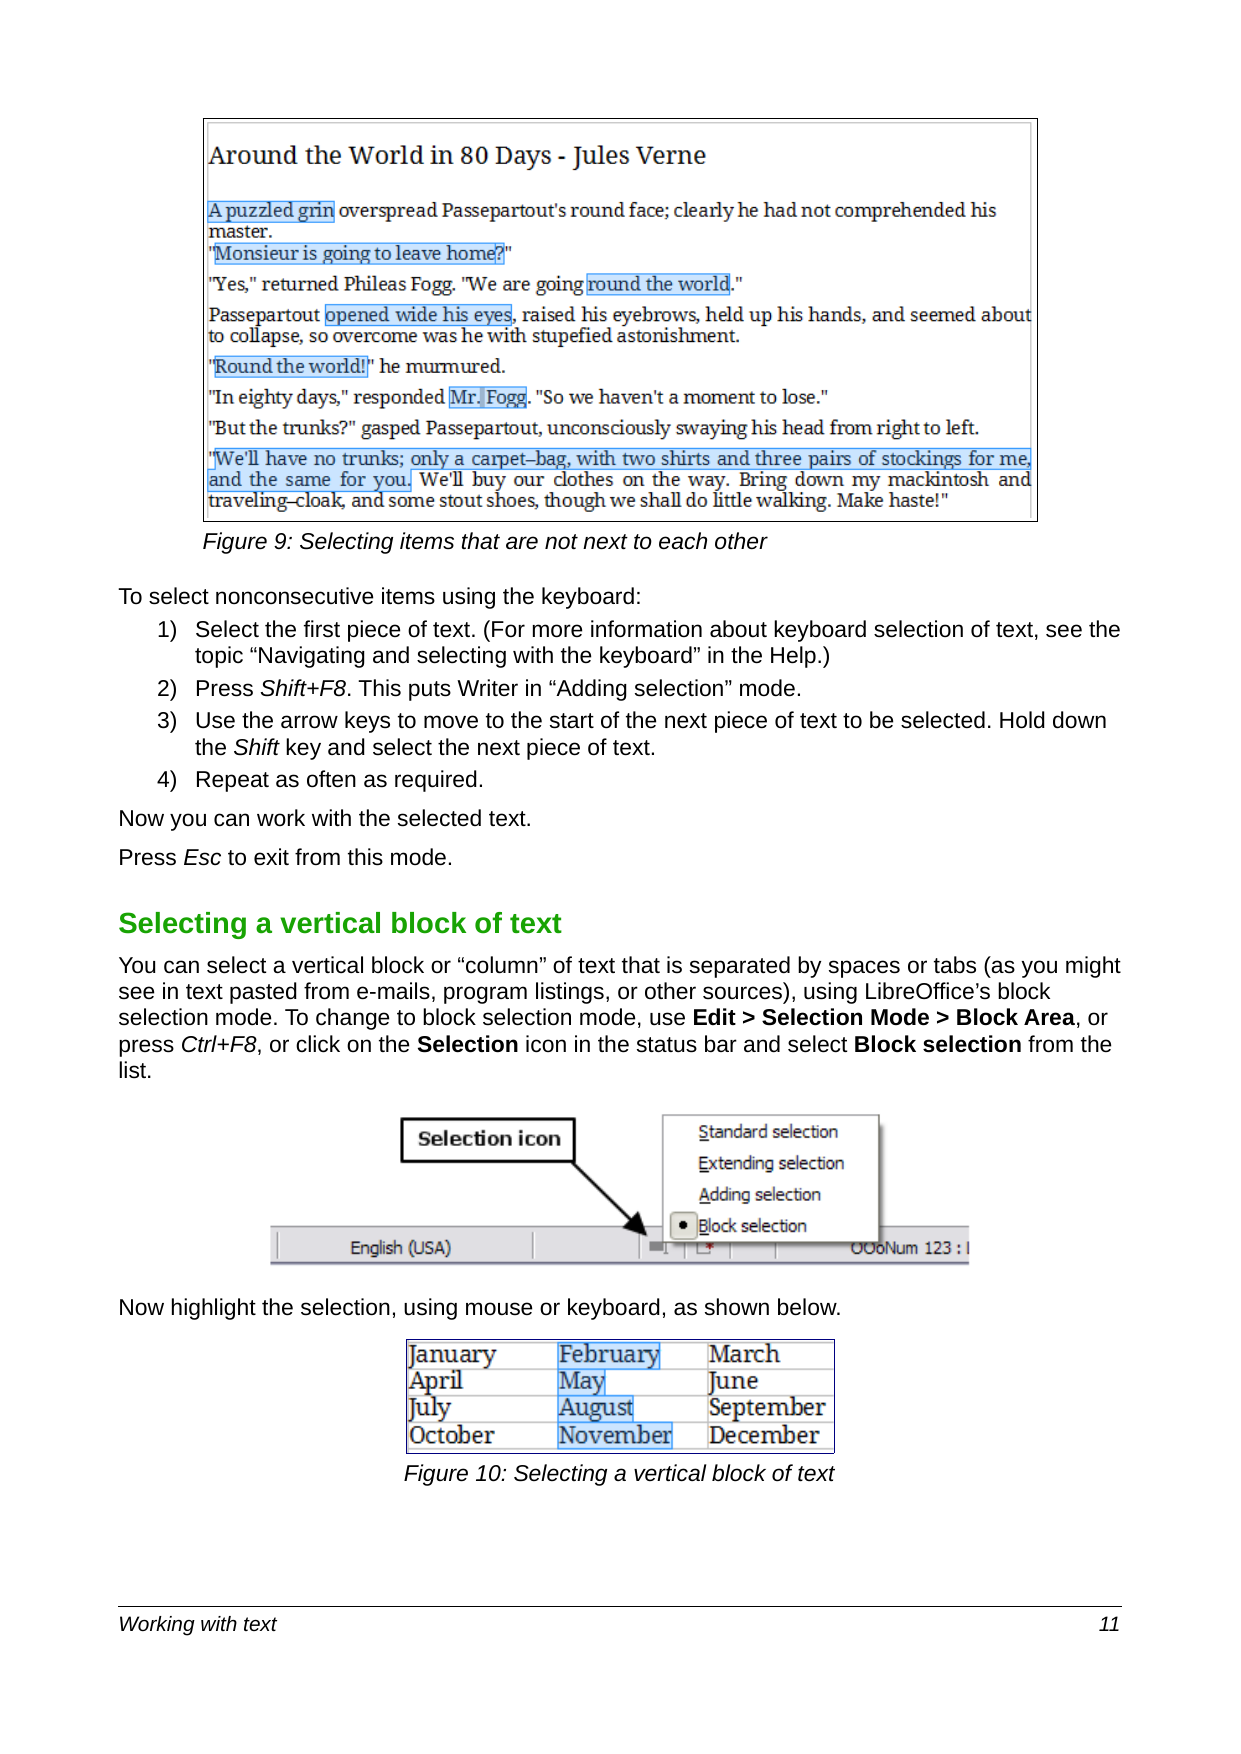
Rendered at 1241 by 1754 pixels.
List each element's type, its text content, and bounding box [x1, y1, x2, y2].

picture [206, 122, 1034, 518]
subtitle Selecting a vertical block of text [118, 906, 1122, 939]
text Figure 10: Selecting a vertical block of text [393, 1459, 848, 1486]
list Repeat as often as required. [177, 766, 1122, 792]
text Now you can work with the selected text. [118, 805, 1122, 831]
text You can select a vertical block or “column” of text that is separated by spaces or tabs (as you might see in text pasted from e-mails, program listings, or other sources), using LibreOffice’s block selection mode. To change to block selection mode, use Edit > Selection Mode > Block Area, or press Ctrl+F8, or click on the Selection icon in the status bar and select Block selection from the list. [118, 952, 1122, 1083]
picture [407, 1340, 834, 1453]
text Figure 9: Selecting items that are not next to each other [202, 528, 1038, 554]
list To select nonconsecutive items using the keyboard: [118, 583, 1122, 609]
list Select the first piece of text. (For more information about keyboard selection of text, see the topic “Navigating and selecting with the keyboard” in the Help.) [177, 616, 1122, 668]
picture [267, 1102, 974, 1270]
text Now highlight the selection, using mouse or keyboard, as shown below. [118, 1294, 1122, 1320]
text Press Esc to exit from this mode. [118, 844, 1122, 870]
list Use the arrow keys to move to the start of the next piece of text to be selected. Hold down the Shift key and select the next piece of text. [177, 707, 1122, 760]
list Press Shift+F8. This puts Writer in “Adding selection” mode. [177, 674, 1122, 701]
